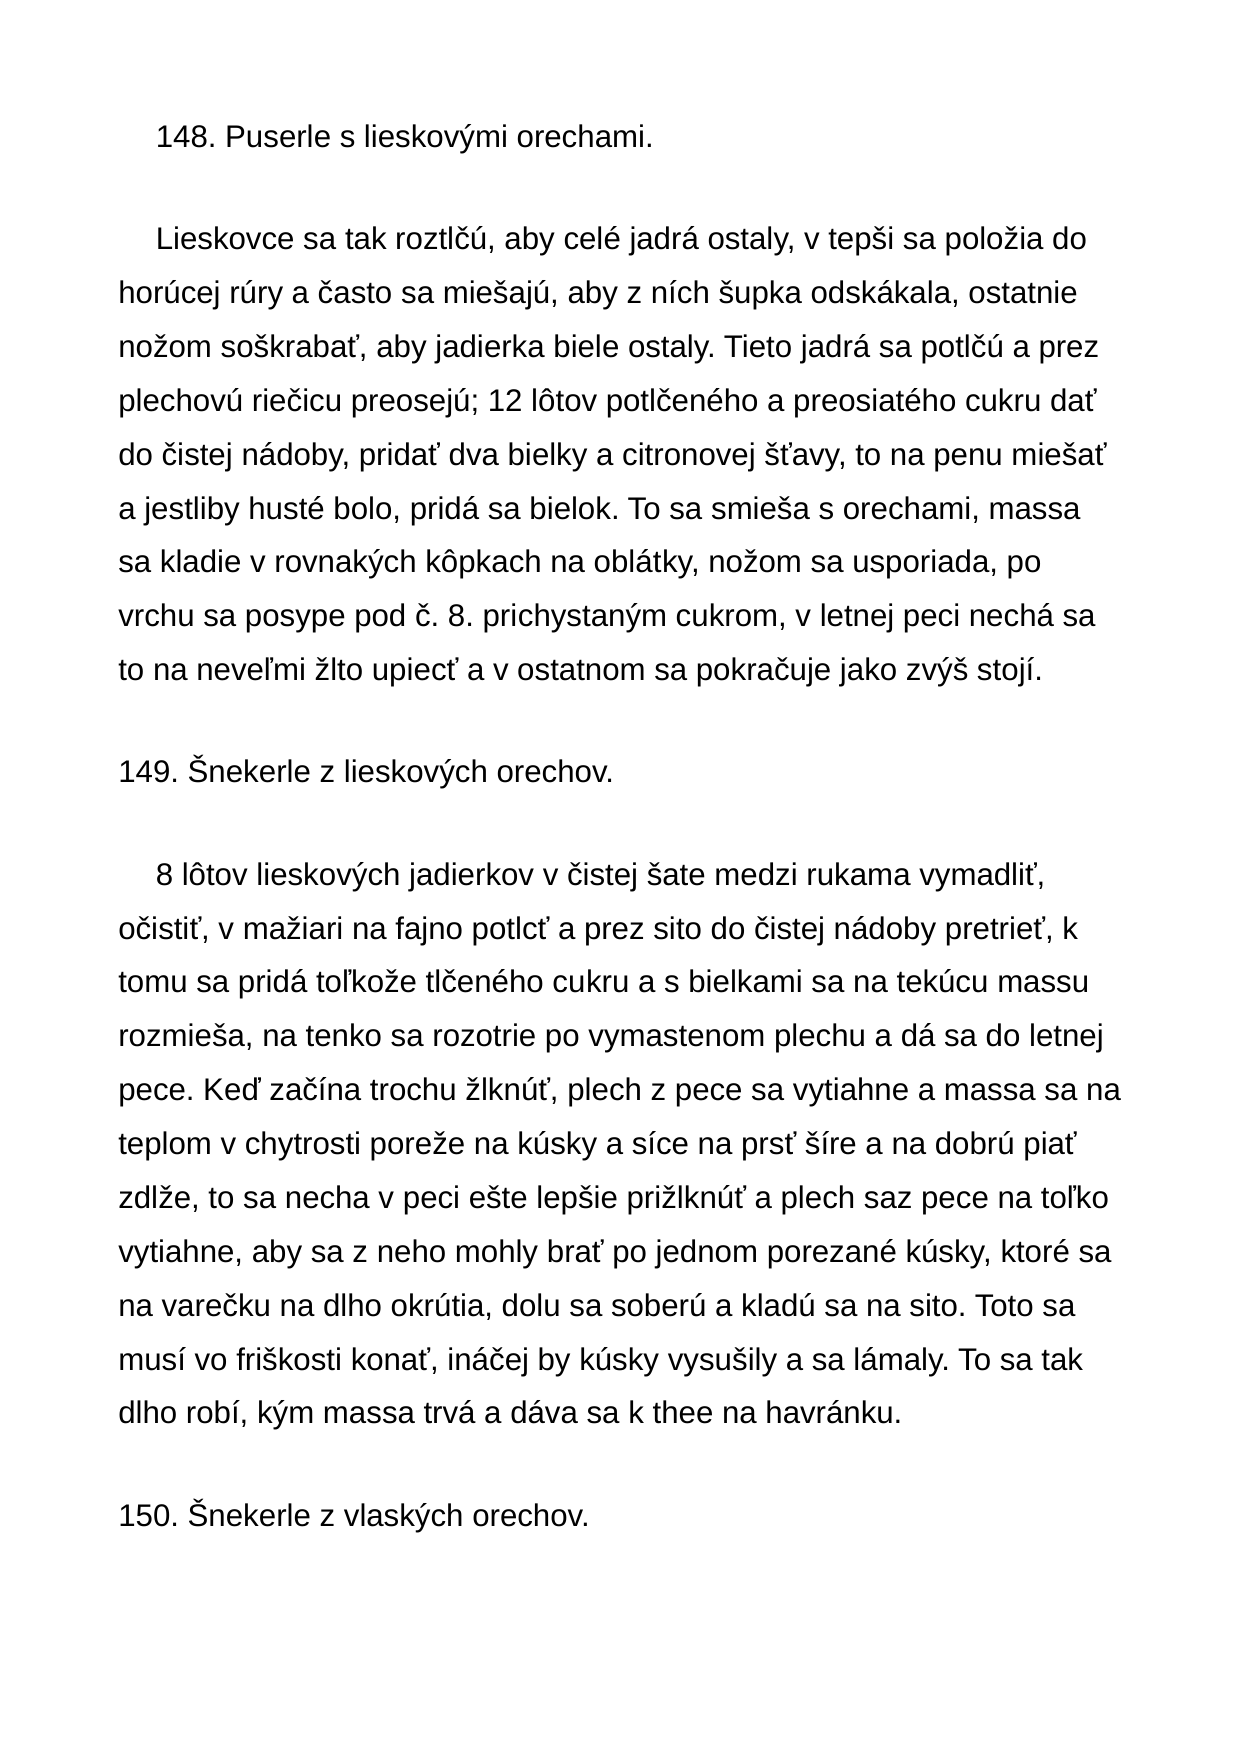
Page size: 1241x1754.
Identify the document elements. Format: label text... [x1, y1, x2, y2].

text Lieskovce sa tak roztlčú, aby celé jadrá ostaly, v tepši sa položia do horúcej rúry a často sa miešajú, aby z ních šupka odskákala, ostatnie nožom soškrabať, aby jadierka biele ostaly. Tieto jadrá sa potlčú a prez plechovú riečicu preosejú; 12 lôtov potlčeného a preosiatého cukru dať do čistej nádoby, pridať dva bielky a citronovej šťavy, to na penu miešať a jestliby husté bolo, pridá sa bielok. To sa smieša s orechami, massa sa kladie v rovnakých kôpkach na oblát­ky, nožom sa usporiada, po vrchu sa posype pod č. 8. pri­chystaným cukrom, v letnej peci nechá sa to na neveľmi žlto upiecť a v ostatnom sa pokračuje jako zvýš stojí. [118, 220, 1122, 687]
text 8 lôtov lieskových jadierkov v čistej šate medzi rukama vymadliť, očistiť, v mažiari na fajno potlcť a prez sito do čistej nádoby pretrieť, k tomu sa pridá toľkože tlčeného cu­kru a s bielkami sa na tekúcu massu rozmieša, na tenko sa rozotrie po vymastenom plechu a dá sa do letnej pece. Keď začína trochu žlknúť, plech z pece sa vytiahne a massa sa na teplom v chytrosti poreže na kúsky a síce na prsť šíre a na dobrú piať zdlže, to sa necha v peci ešte lepšie prižlknúť a plech saz pece na toľko vytiahne, aby sa z neho mohly brať po jednom porezané kúsky, ktoré sa na varečku na dlho okrútia, dolu sa soberú a kladú sa na sito. Toto sa musí vo friškosti konať, ináčej by kúsky vysušily a sa lámaly. To sa tak dlho robí, kým massa trvá a dáva sa k thee na havránku. [118, 856, 1122, 1430]
text 148. Puserle s lieskovými orechami. [118, 118, 1122, 154]
text 149. Šnekerle z lieskových orechov. [118, 753, 1122, 789]
text 150. Šnekerle z vlaských orechov. [118, 1497, 1122, 1533]
